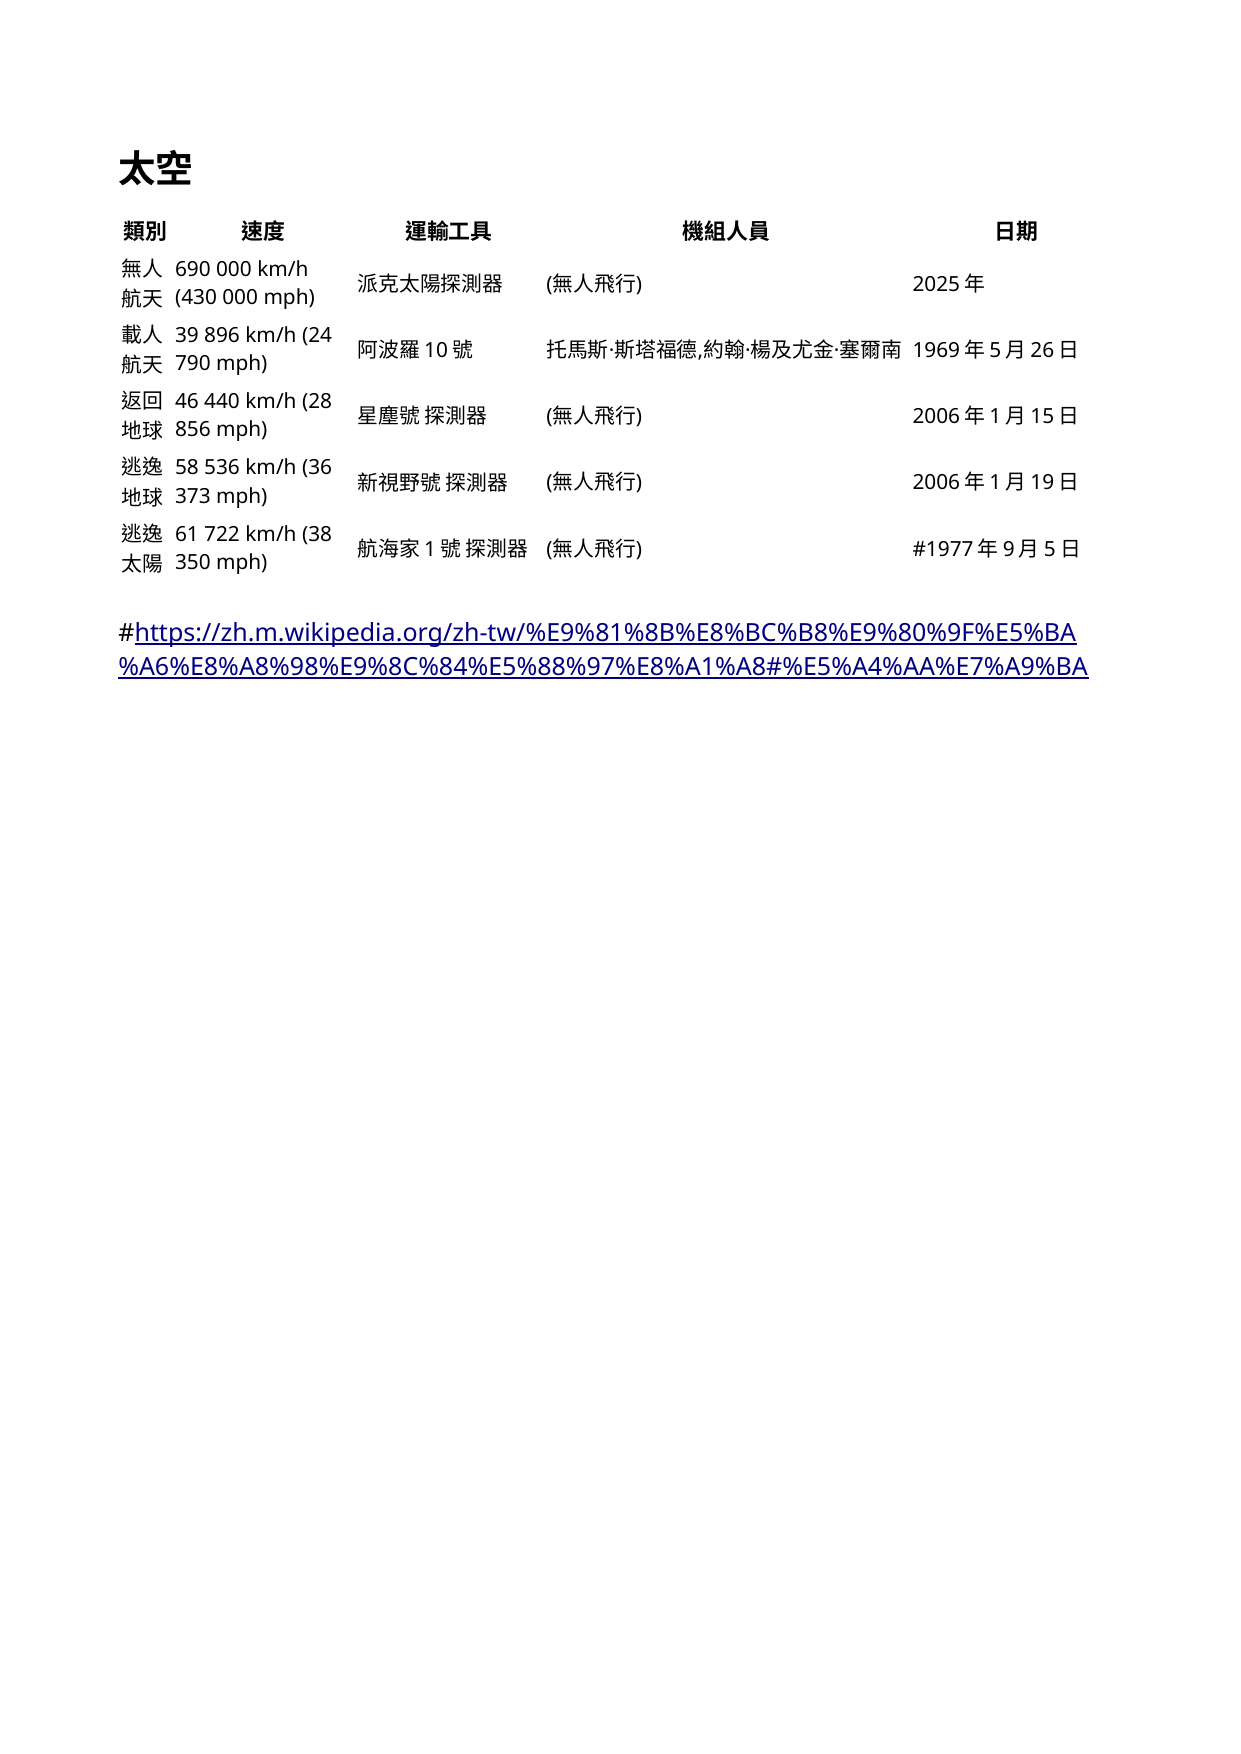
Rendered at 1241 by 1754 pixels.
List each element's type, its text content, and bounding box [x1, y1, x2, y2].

table_cell (無人飛行) [543, 381, 909, 448]
table_cell (無人飛行) [543, 249, 909, 315]
table_cell 58 536 km/h (36 373 mph) [172, 448, 354, 514]
table_cell 2025年 [909, 249, 1122, 315]
text #https://zh.m.wikipedia.org/zh-tw/%E9%81%8B%E8%BC%B8%E9%80%9F%E5%BA%A6%E8%A8%98%E9%8C%84%E5%88%97%E8%A1%A8#%E5%A4%AA%E7%A9%BA [118, 614, 1122, 682]
table_cell 無人航天 [118, 249, 172, 315]
table_cell 逃逸太陽 [118, 514, 172, 580]
table_cell 托馬斯·斯塔福德,約翰·楊及尤金·塞爾南 [543, 315, 909, 381]
subtitle 太空 [118, 139, 1122, 193]
table_header 運輸工具 [354, 211, 543, 249]
table_cell 1969年5月26日 [909, 315, 1122, 381]
table_cell 阿波羅10號 [354, 315, 543, 381]
table_cell 返回地球 [118, 381, 172, 448]
table_cell 46 440 km/h (28 856 mph) [172, 381, 354, 448]
table_cell 2006年1月19日 [909, 448, 1122, 514]
table_cell 載人航天 [118, 315, 172, 381]
table_cell #1977年9月5日 [909, 514, 1122, 580]
table_cell 39 896 km/h (24 790 mph) [172, 315, 354, 381]
table_cell 690 000 km/h (430 000 mph) [172, 249, 354, 315]
table_header 類別 [118, 211, 172, 249]
table_cell 2006年1月15日 [909, 381, 1122, 448]
table_cell (無人飛行) [543, 514, 909, 580]
table_cell 逃逸地球 [118, 448, 172, 514]
table_cell 派克太陽探測器 [354, 249, 543, 315]
table_cell 新視野號 探測器 [354, 448, 543, 514]
table_cell 星塵號 探測器 [354, 381, 543, 448]
table_header 日期 [909, 211, 1122, 249]
table_cell 61 722 km/h (38 350 mph) [172, 514, 354, 580]
table_cell (無人飛行) [543, 448, 909, 514]
table_header 速度 [172, 211, 354, 249]
table_cell 航海家1號 探測器 [354, 514, 543, 580]
table_header 機組人員 [543, 211, 909, 249]
